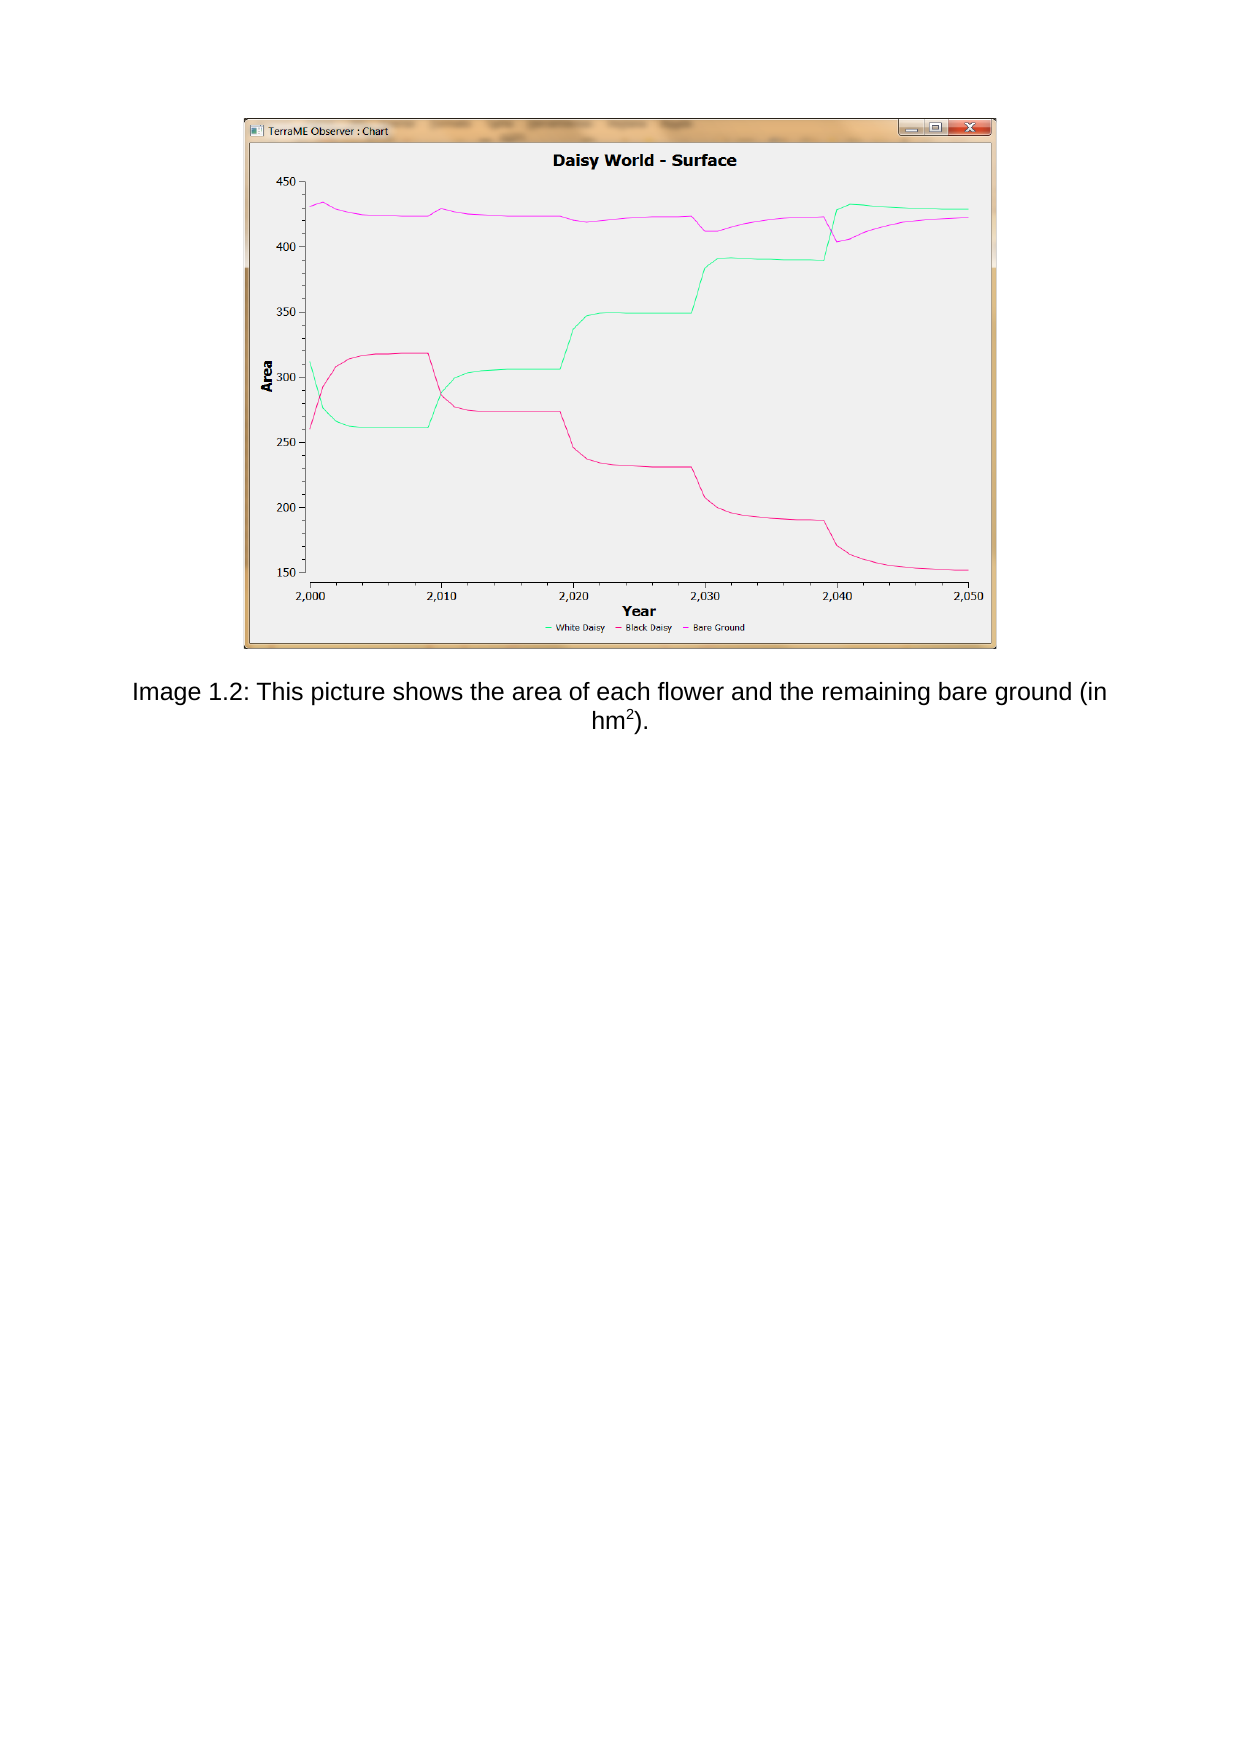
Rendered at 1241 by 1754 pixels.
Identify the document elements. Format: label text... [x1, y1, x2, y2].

picture [243, 118, 997, 649]
text Image 1.2: This picture shows the area of each flower and the remaining bare ground (in hm2). [118, 677, 1122, 734]
